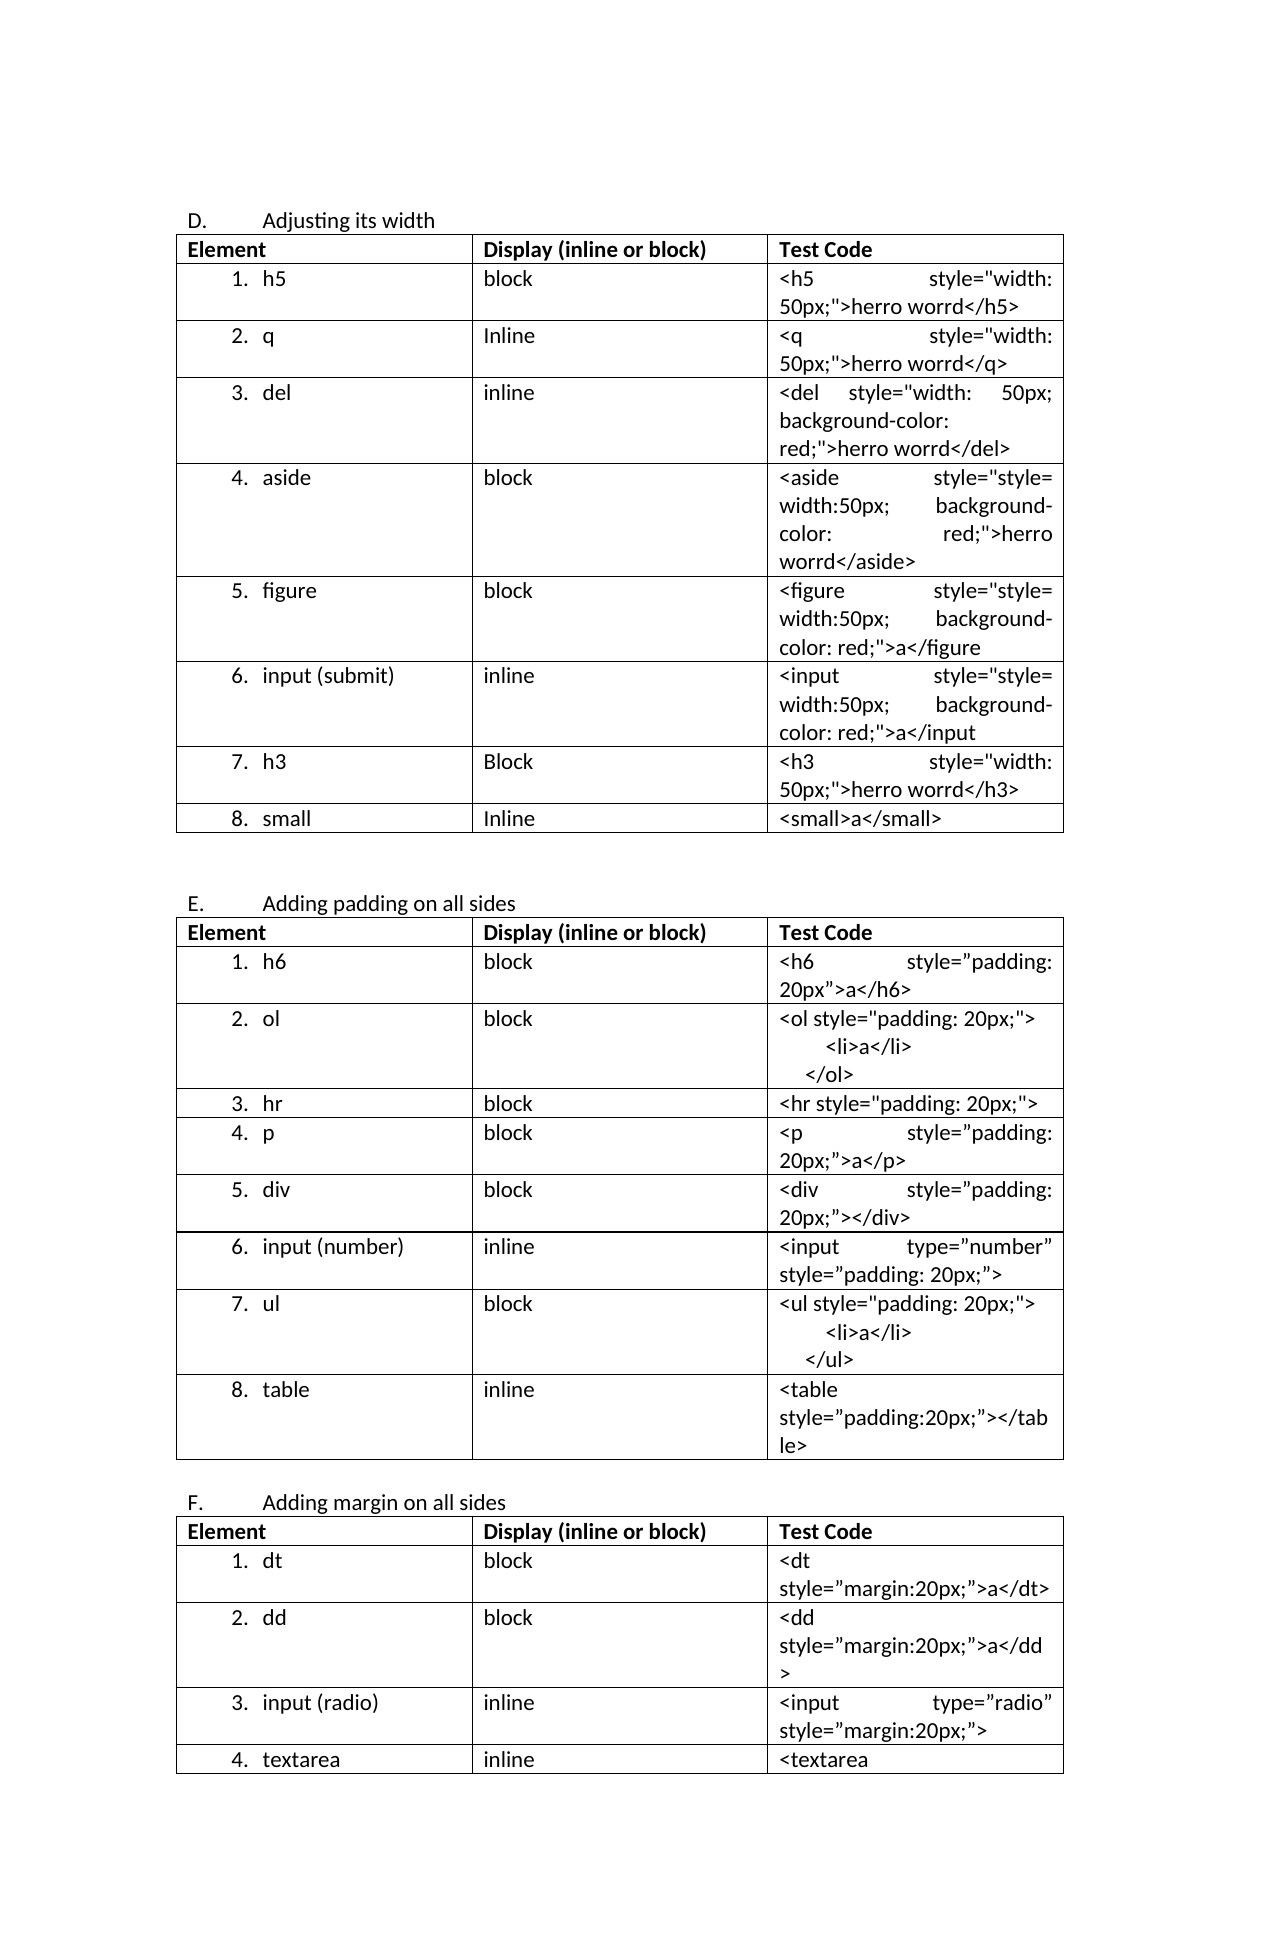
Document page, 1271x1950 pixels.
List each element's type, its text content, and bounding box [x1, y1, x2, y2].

table_cell inline [473, 1688, 767, 1744]
table_cell Inline [473, 321, 767, 377]
table_cell input (submit) [177, 662, 472, 746]
table_cell block [473, 1546, 767, 1602]
table_header Element [177, 918, 187, 946]
table_cell Inline [757, 804, 767, 832]
table_cell Block [473, 747, 767, 803]
table_cell Inline [473, 804, 483, 832]
table_header Element [461, 918, 472, 946]
table_cell table [177, 1375, 472, 1459]
table_header Test Code [768, 918, 779, 946]
table_header Test Code [1053, 918, 1063, 946]
table_cell block [473, 264, 767, 320]
table_cell p [177, 1118, 472, 1174]
table_cell block [473, 1175, 767, 1231]
table_cell q [177, 321, 472, 377]
table_cell <dd style=”margin:20px;”>a</dd> [1053, 1603, 1063, 1687]
list Adjusting its width [187, 206, 1083, 234]
table_header Element [461, 235, 472, 263]
table_cell div [177, 1175, 472, 1231]
table_cell figure [177, 577, 472, 661]
table_cell dt [177, 1546, 472, 1602]
table_cell input (number) [177, 1233, 472, 1288]
table_cell block [473, 1004, 767, 1088]
table_header Test Code [1053, 1517, 1063, 1545]
table_cell block [473, 464, 767, 576]
table_cell inline [473, 1375, 767, 1459]
table_cell h5 [177, 264, 472, 320]
table_header Test Code [768, 1517, 779, 1545]
table_header Element [177, 235, 187, 263]
table_cell ol [177, 1004, 472, 1088]
table_cell del [177, 378, 472, 462]
table_cell aside [177, 464, 472, 576]
table_header Test Code [768, 235, 779, 263]
table_cell inline [473, 662, 767, 746]
table_header Test Code [1053, 235, 1063, 263]
table_cell dd [177, 1603, 472, 1687]
table_cell inline [473, 1233, 767, 1288]
table_cell inline [473, 1745, 483, 1773]
table_cell block [473, 577, 767, 661]
table_cell block [473, 1118, 767, 1174]
table_cell hr [461, 1089, 472, 1117]
table_cell <ul style="padding: 20px;"> <li>a</li> </ul> [768, 1290, 779, 1374]
table_cell ul [177, 1290, 472, 1374]
table_cell textarea [461, 1745, 472, 1773]
table_header Element [461, 1517, 472, 1545]
table_cell small [461, 804, 472, 832]
table_cell <table style=”padding:20px;”></table> [1053, 1375, 1063, 1459]
list Adding padding on all sides [187, 889, 1083, 917]
table_cell block [473, 1603, 767, 1687]
table_cell block [473, 1089, 483, 1117]
table_cell <table style=”padding:20px;”></table> [768, 1375, 779, 1459]
list Adding margin on all sides [187, 1488, 1083, 1516]
table_cell block [473, 1290, 767, 1374]
table_header Element [177, 1517, 187, 1545]
table_cell h3 [177, 747, 472, 803]
table_cell inline [473, 378, 767, 462]
table_cell <dd style=”margin:20px;”>a</dd> [768, 1603, 779, 1687]
table_cell inline [757, 1745, 767, 1773]
table_cell <ol style="padding: 20px;"> <li>a</li> </ol> [768, 1004, 779, 1088]
table_cell block [757, 1089, 767, 1117]
table_cell block [473, 947, 767, 1003]
table_cell h6 [177, 947, 472, 1003]
table_cell input (radio) [177, 1688, 472, 1744]
